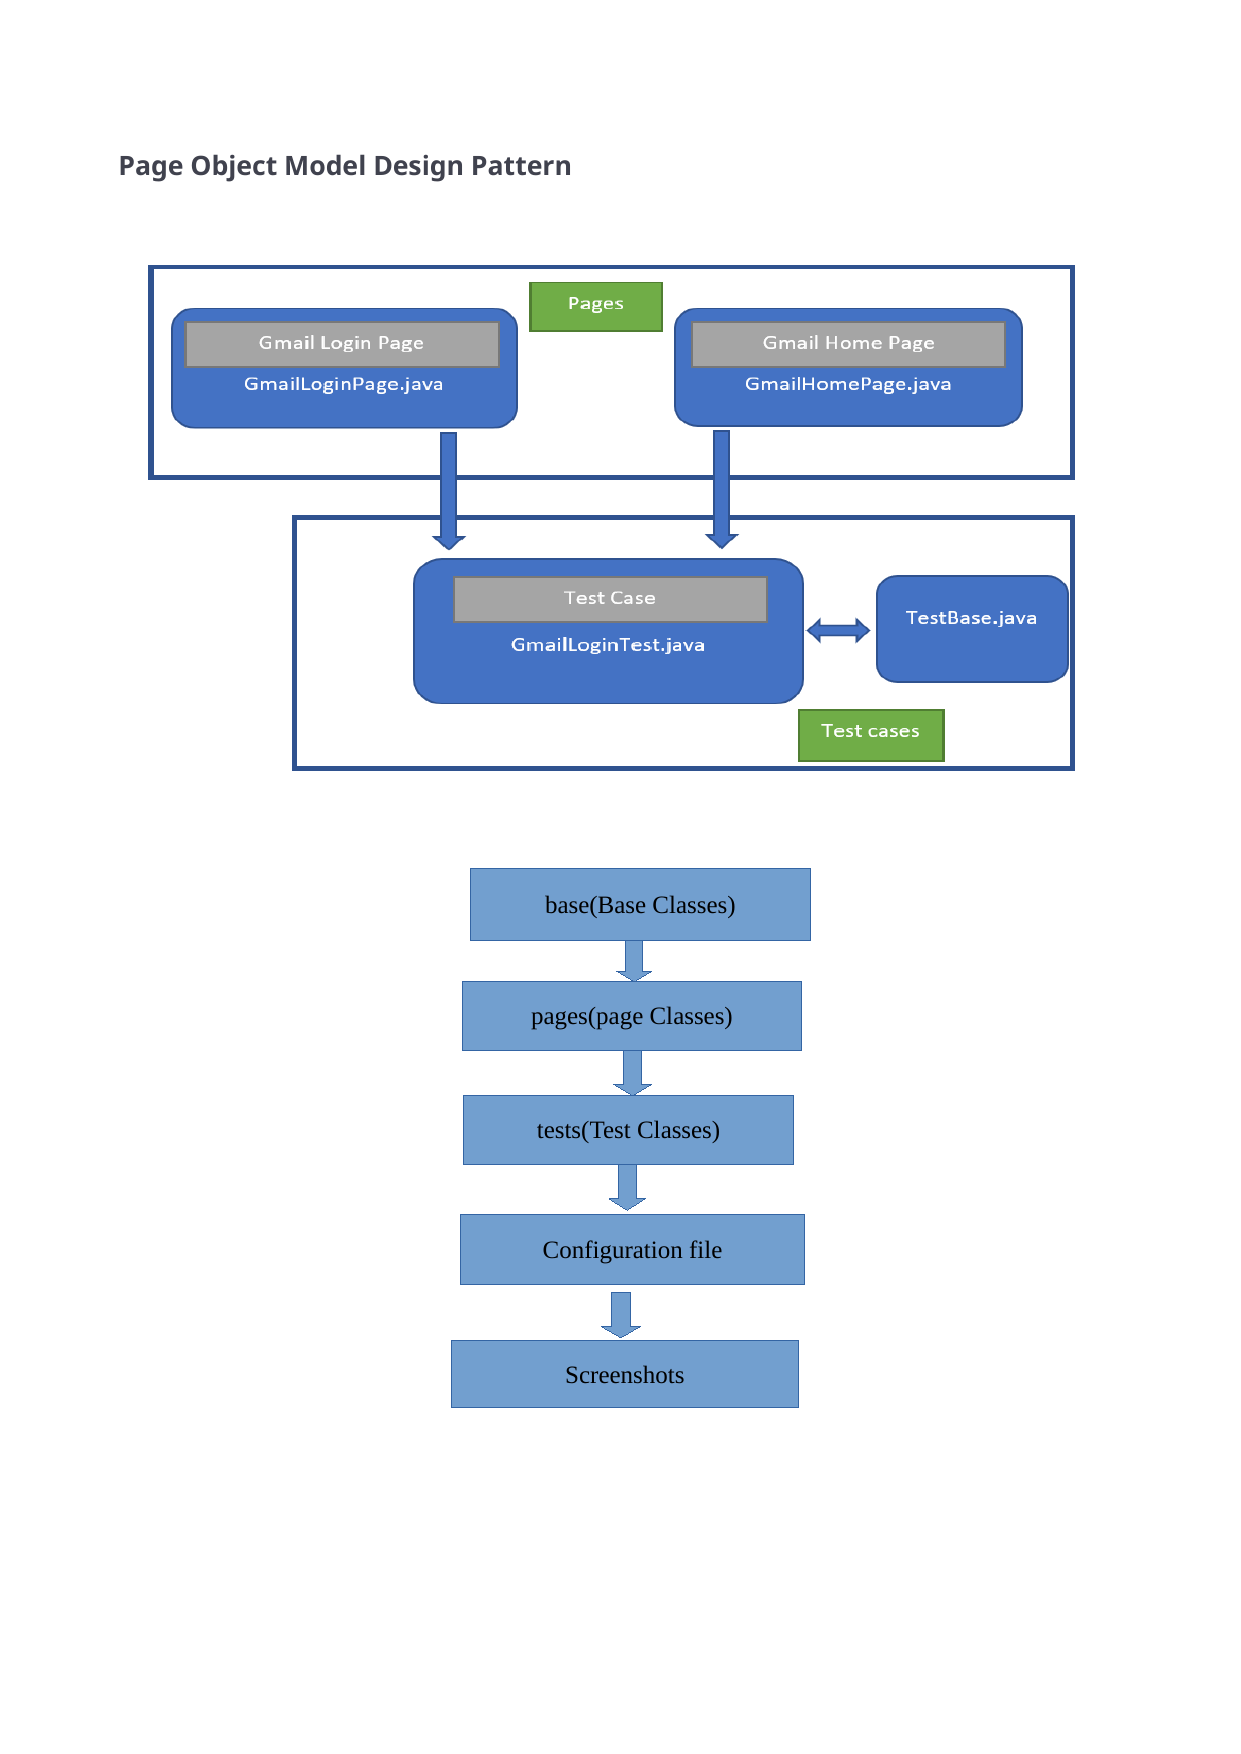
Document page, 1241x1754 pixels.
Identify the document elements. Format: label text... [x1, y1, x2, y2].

text Page Object Model Design Pattern [118, 147, 1122, 183]
picture [118, 240, 1116, 798]
